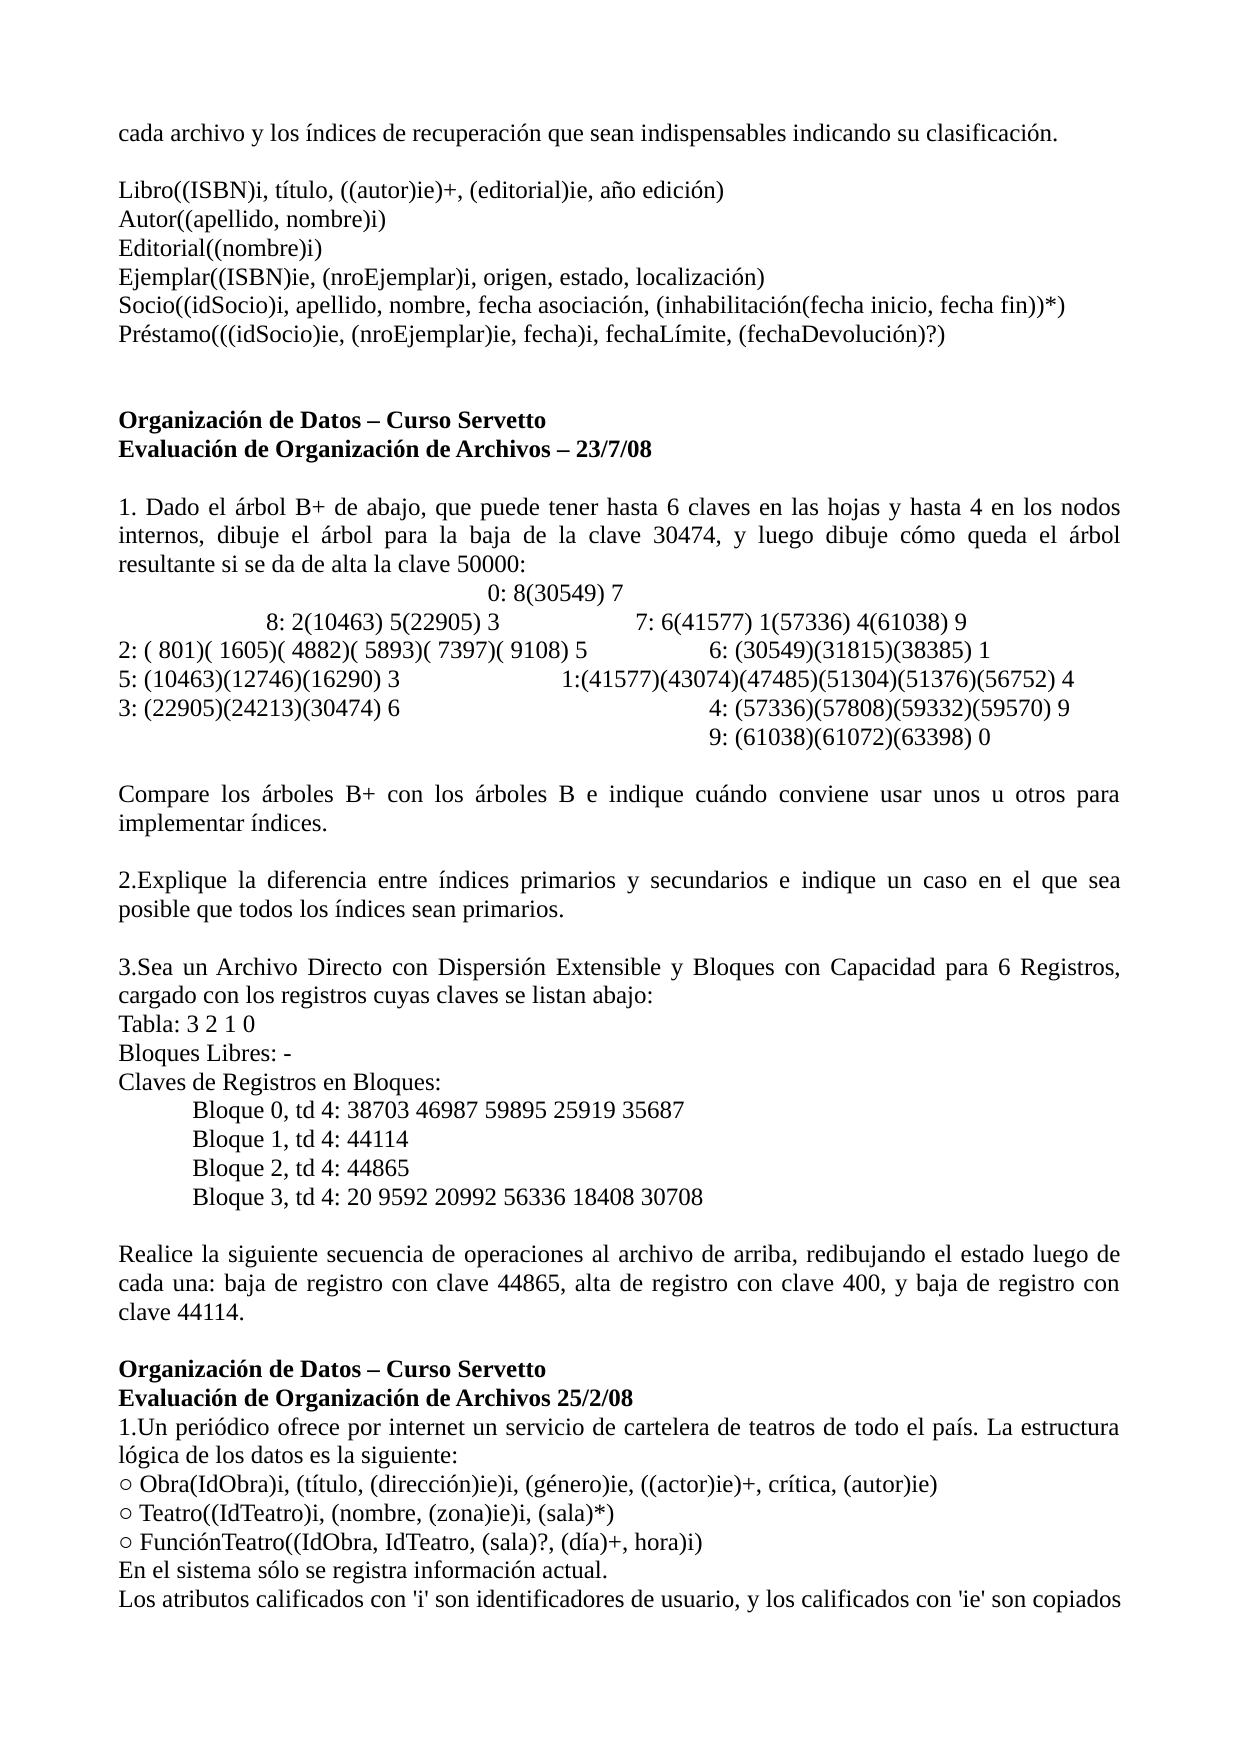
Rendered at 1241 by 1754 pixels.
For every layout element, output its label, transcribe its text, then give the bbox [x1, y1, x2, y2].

text Bloques Libres: - [118, 1038, 1122, 1067]
text 5: (10463)(12746)(16290) 3 1:(41577)(43074)(47485)(51304)(51376)(56752) 4 [118, 664, 1122, 693]
text 2: ( 801)( 1605)( 4882)( 5893)( 7397)( 9108) 5 6: (30549)(31815)(38385) 1 [118, 636, 1122, 664]
text 1.Un periódico ofrece por internet un servicio de cartelera de teatros de todo el país. La estructura lógica de los datos es la siguiente: [118, 1412, 1122, 1469]
text Claves de Registros en Bloques: [118, 1067, 1122, 1096]
text ○ Teatro((IdTeatro)i, (nombre, (zona)ie)i, (sala)*) [118, 1498, 1122, 1527]
text cada archivo y los índices de recuperación que sean indispensables indicando su clasificación. [118, 118, 1122, 147]
text Editorial((nombre)i) [118, 233, 1122, 262]
text Libro((ISBN)i, título, ((autor)ie)+, (editorial)ie, año edición) [118, 176, 1122, 204]
text Organización de Datos – Curso Servetto [118, 1354, 1122, 1383]
text Evaluación de Organización de Archivos – 23/7/08 [118, 434, 1122, 463]
text 8: 2(10463) 5(22905) 3 7: 6(41577) 1(57336) 4(61038) 9 [118, 607, 1122, 636]
text 9: (61038)(61072)(63398) 0 [118, 722, 1122, 751]
text Bloque 0, td 4: 38703 46987 59895 25919 35687 [118, 1096, 1122, 1124]
text Bloque 2, td 4: 44865 [118, 1153, 1122, 1182]
text Compare los árboles B+ con los árboles B e indique cuándo conviene usar unos u otros para implementar índices. [118, 779, 1122, 837]
text 1. Dado el árbol B+ de abajo, que puede tener hasta 6 claves en las hojas y hasta 4 en los nodos internos, dibuje el árbol para la baja de la clave 30474, y luego dibuje cómo queda el árbol resultante si se da de alta la clave 50000: [118, 492, 1122, 578]
text Autor((apellido, nombre)i) [118, 204, 1122, 233]
text En el sistema sólo se registra información actual. [118, 1556, 1122, 1584]
text Tabla: 3 2 1 0 [118, 1009, 1122, 1038]
text Socio((idSocio)i, apellido, nombre, fecha asociación, (inhabilitación(fecha inicio, fecha fin))*) [118, 291, 1122, 319]
text Realice la siguiente secuencia de operaciones al archivo de arriba, redibujando el estado luego de cada una: baja de registro con clave 44865, alta de registro con clave 400, y baja de registro con clave 44114. [118, 1239, 1122, 1326]
text 0: 8(30549) 7 [118, 578, 1122, 607]
text Bloque 3, td 4: 20 9592 20992 56336 18408 30708 [118, 1182, 1122, 1211]
text ○ FunciónTeatro((IdObra, IdTeatro, (sala)?, (día)+, hora)i) [118, 1527, 1122, 1556]
text Evaluación de Organización de Archivos 25/2/08 [118, 1383, 1122, 1412]
text Bloque 1, td 4: 44114 [118, 1124, 1122, 1153]
text ○ Obra(IdObra)i, (título, (dirección)ie)i, (género)ie, ((actor)ie)+, crítica, (autor)ie) [118, 1469, 1122, 1498]
text Organización de Datos – Curso Servetto [118, 406, 1122, 434]
text Ejemplar((ISBN)ie, (nroEjemplar)i, origen, estado, localización) [118, 262, 1122, 291]
text Préstamo(((idSocio)ie, (nroEjemplar)ie, fecha)i, fechaLímite, (fechaDevolución)?) [118, 319, 1122, 348]
text 3.Sea un Archivo Directo con Dispersión Extensible y Bloques con Capacidad para 6 Registros, cargado con los registros cuyas claves se listan abajo: [118, 952, 1122, 1009]
text Los atributos calificados con 'i' son identificadores de usuario, y los calificados con 'ie' son copiados [118, 1584, 1122, 1613]
text 3: (22905)(24213)(30474) 6 4: (57336)(57808)(59332)(59570) 9 [118, 693, 1122, 722]
text 2.Explique la diferencia entre índices primarios y secundarios e indique un caso en el que sea posible que todos los índices sean primarios. [118, 866, 1122, 923]
